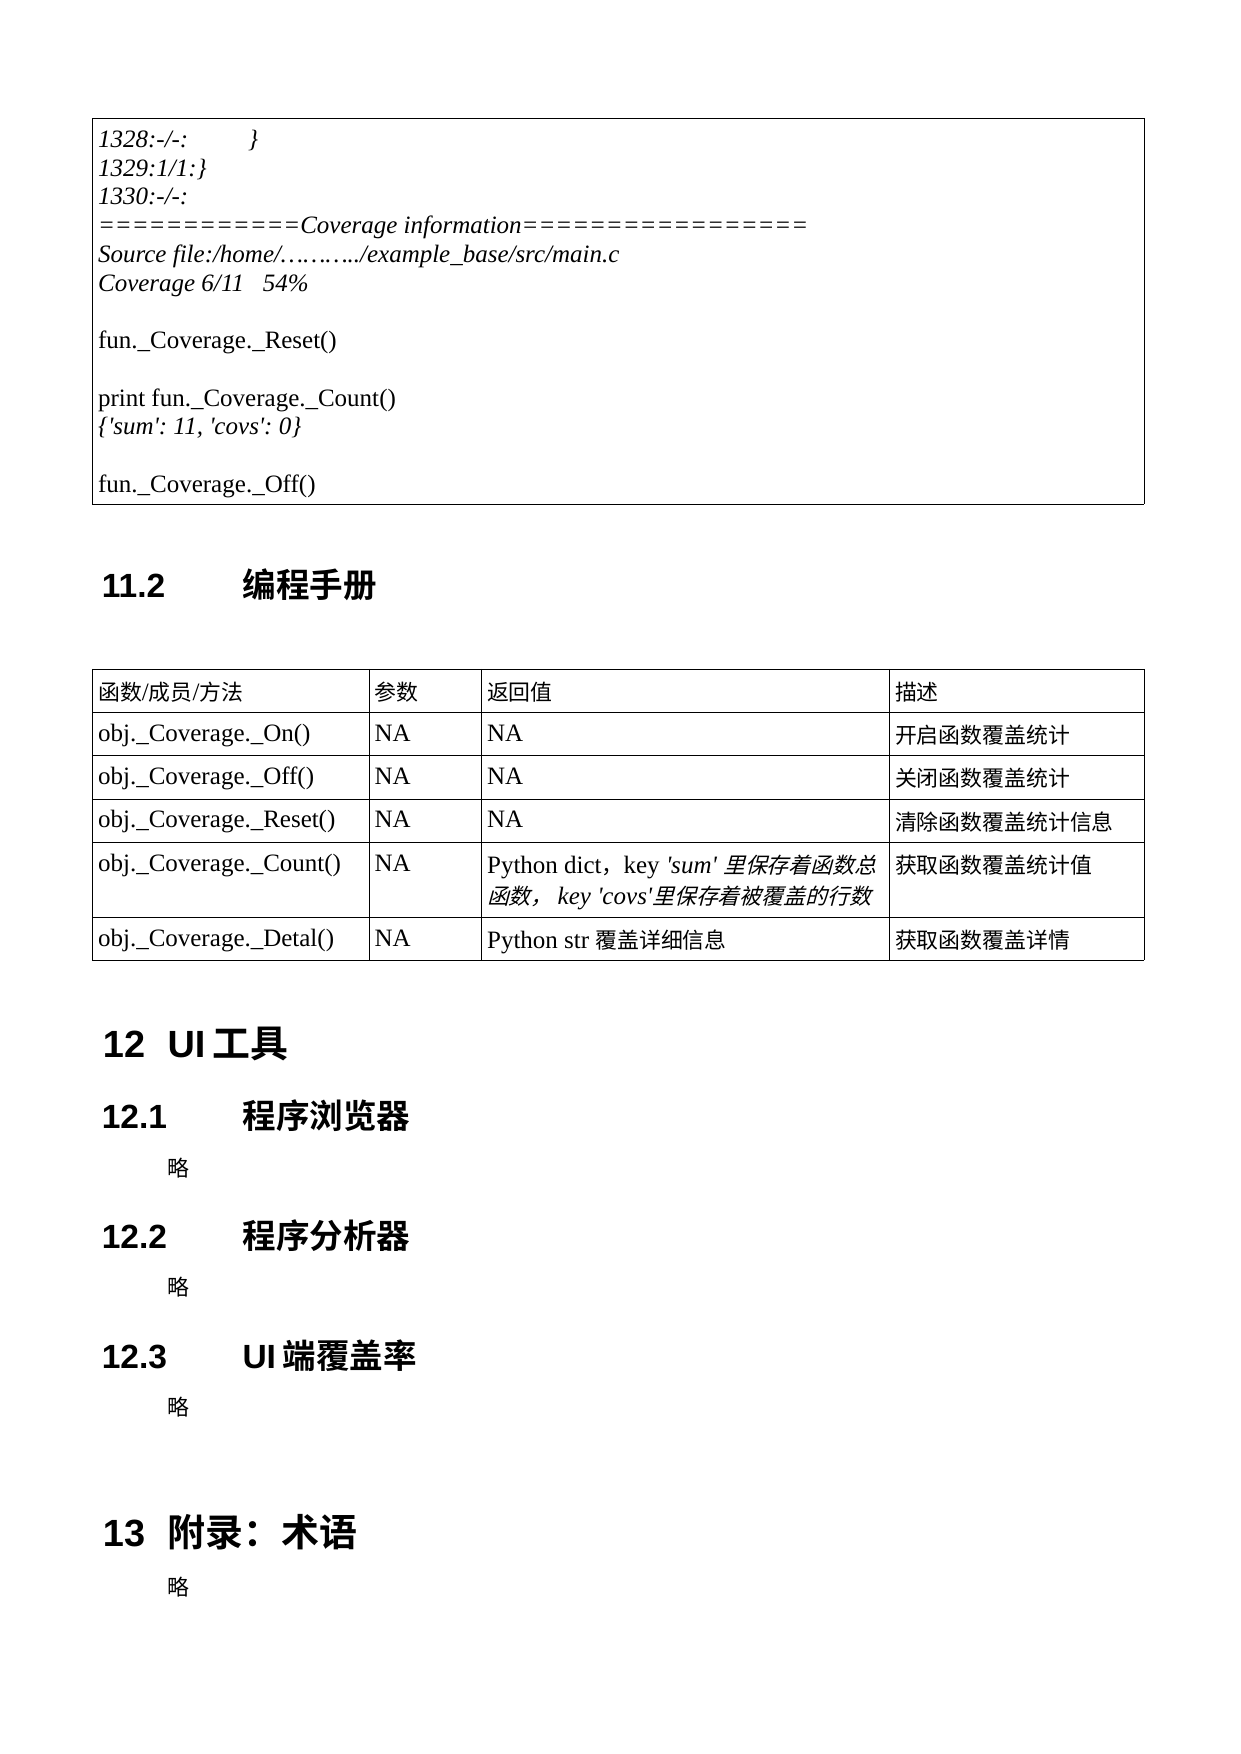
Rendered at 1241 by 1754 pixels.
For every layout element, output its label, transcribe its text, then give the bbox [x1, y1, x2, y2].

table_cell 清除函数覆盖统计信息 [890, 800, 1144, 842]
table_cell obj._Coverage._Reset() [93, 800, 369, 842]
table_cell obj._Coverage._On() [93, 713, 369, 755]
table_cell 获取函数覆盖详情 [890, 918, 1144, 960]
table_cell 关闭函数覆盖统计 [890, 756, 1144, 799]
table_header 描述 [890, 670, 1144, 712]
subtitle 程序浏览器 [92, 1089, 1144, 1138]
table_cell Python dict，key 'sum' 里保存着函数总函数， key 'covs'里保存着被覆盖的行数 [482, 843, 889, 917]
table_cell 开启函数覆盖统计 [890, 713, 1144, 755]
text 略 [92, 1569, 1144, 1601]
table_header 函数/成员/方法 [93, 670, 369, 712]
table_cell Python str 覆盖详细信息 [482, 918, 889, 960]
subtitle UI工具 [92, 1014, 1144, 1069]
table_header 返回值 [482, 670, 889, 712]
subtitle UI端覆盖率 [92, 1329, 1144, 1378]
table_cell NA [370, 843, 481, 917]
text 略 [92, 1151, 1144, 1182]
subtitle 附录：术语 [92, 1502, 1144, 1557]
subtitle 程序分析器 [92, 1209, 1144, 1258]
table_cell NA [482, 713, 889, 755]
table_header 1328:-/-: } 1329:1/1:} 1330:-/-: ============Coverage information================= Source file:/home/………../example_base/src/main.c Coverage 6/11 54% fun._Coverage._Reset() print fun._Coverage._Count() {'sum': 11, 'covs': 0} fun._Coverage._Off() [93, 119, 1144, 503]
table_cell NA [370, 713, 481, 755]
text 略 [92, 1270, 1144, 1302]
table_cell NA [482, 800, 889, 842]
table_cell obj._Coverage._Off() [93, 756, 369, 799]
table_cell NA [482, 756, 889, 799]
table_cell NA [370, 918, 481, 960]
table_cell NA [370, 756, 481, 799]
table_cell NA [370, 800, 481, 842]
text 略 [92, 1390, 1144, 1422]
table_cell obj._Coverage._Detal() [93, 918, 369, 960]
subtitle 编程手册 [92, 559, 1144, 607]
table_cell 获取函数覆盖统计值 [890, 843, 1144, 917]
table_header 参数 [370, 670, 481, 712]
table_cell obj._Coverage._Count() [93, 843, 369, 917]
